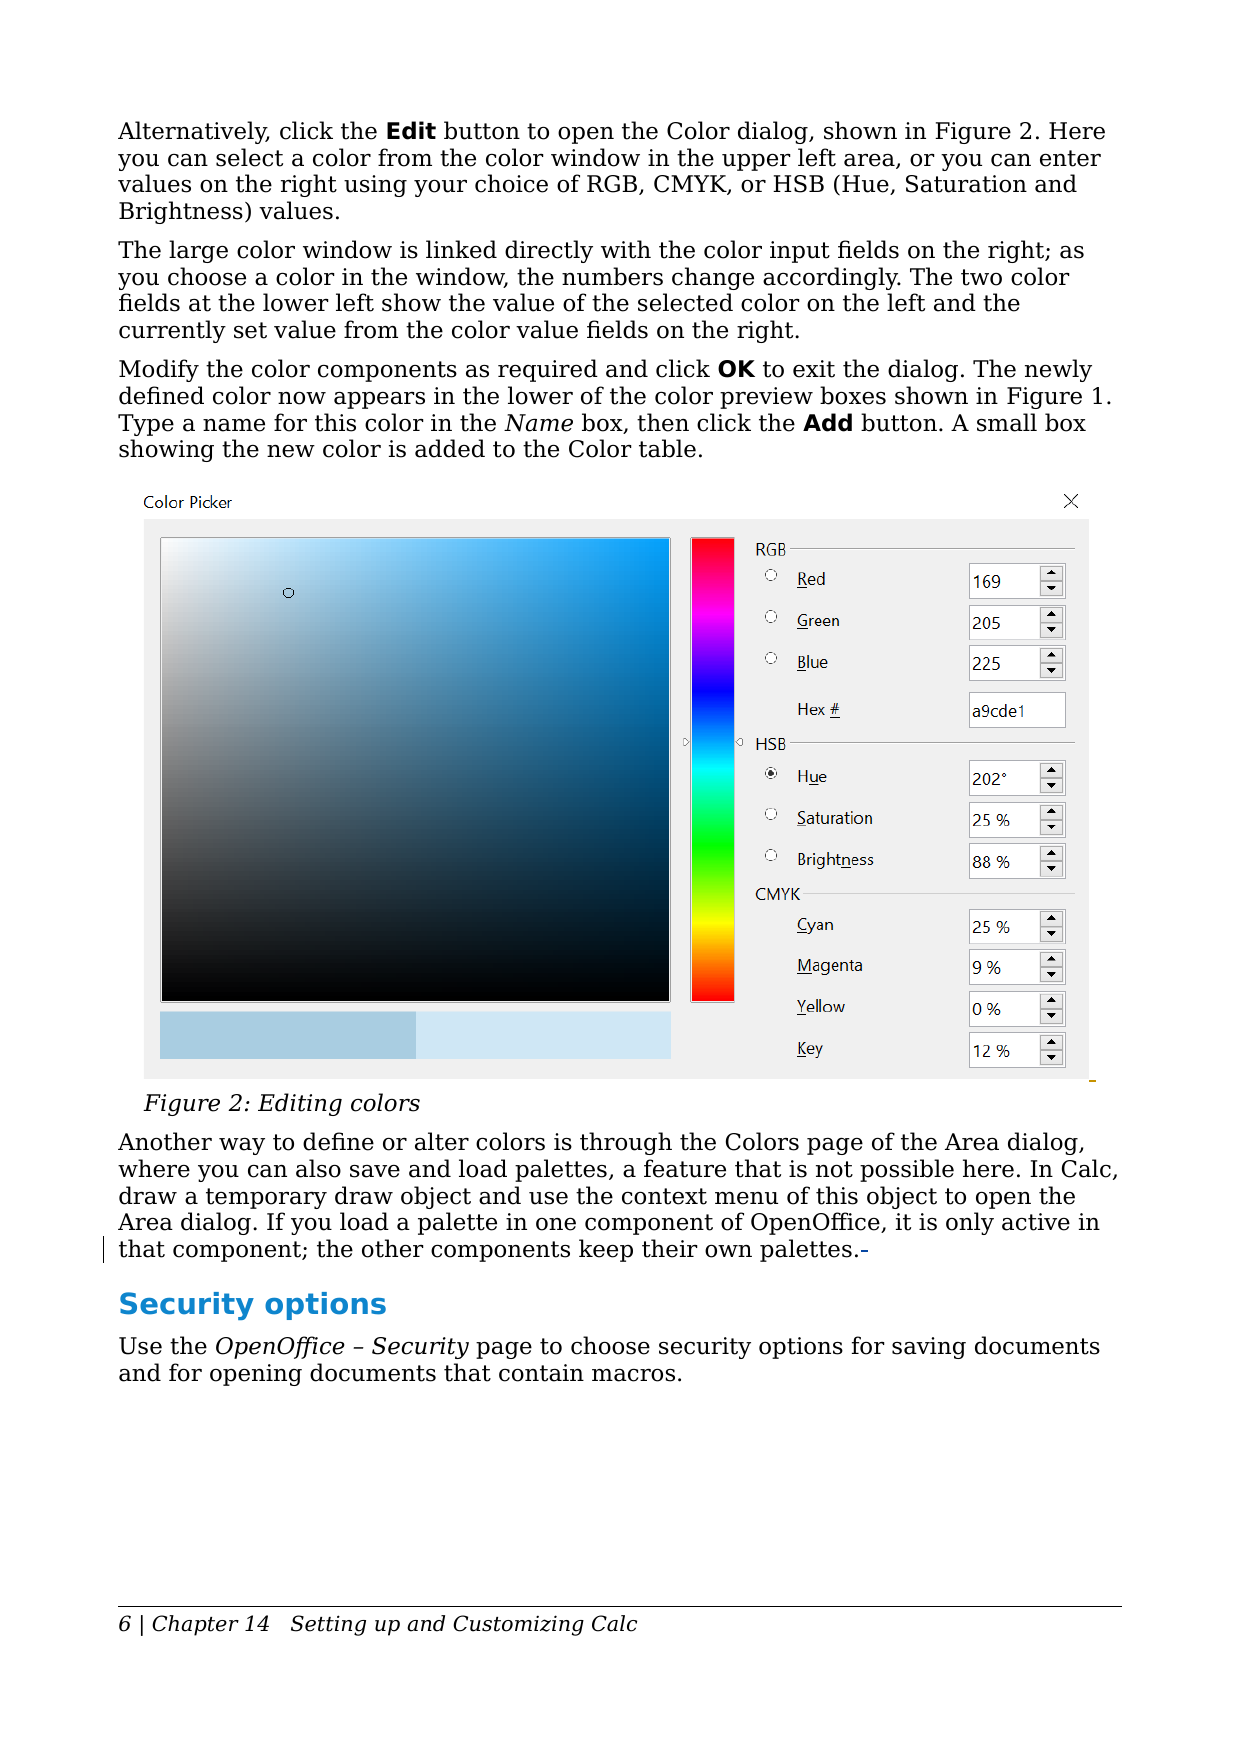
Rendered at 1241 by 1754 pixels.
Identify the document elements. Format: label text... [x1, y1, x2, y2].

subtitle Security options [118, 1287, 1122, 1321]
text Use the OpenOffice – Security page to choose security options for saving documents and for opening documents that contain macros. [118, 1333, 1122, 1387]
text Another way to define or alter colors is through the Colors page of the Area dialog, where you can also save and load palettes, a feature that is not possible here. In Calc, draw a temporary draw object and use the context menu of this object to open the Area dialog. If you load a palette in one component of OpenOffice, it is only active in that component; the other components keep their own palettes. [118, 1129, 1122, 1263]
picture [143, 488, 1089, 1079]
text Alternatively, click the Edit button to open the Color dialog, shown in Figure 2. Here you can select a color from the color window in the upper left area, or you can enter values on the right using your choice of RGB, CMYK, or HSB (Hue, Saturation and Brightness) values. [118, 118, 1122, 225]
text Figure 2: Editing colors [144, 1090, 1096, 1117]
text The large color window is linked directly with the color input fields on the right; as you choose a color in the window, the numbers change accordingly. The two color fields at the lower left show the value of the selected color on the left and the currently set value from the color value fields on the right. [118, 237, 1122, 344]
text Modify the color components as required and click OK to exit the dialog. The newly defined color now appears in the lower of the color preview boxes shown in Figure 1. Type a name for this color in the Name box, then click the Add button. A small box showing the new color is added to the Color table. [118, 356, 1122, 463]
